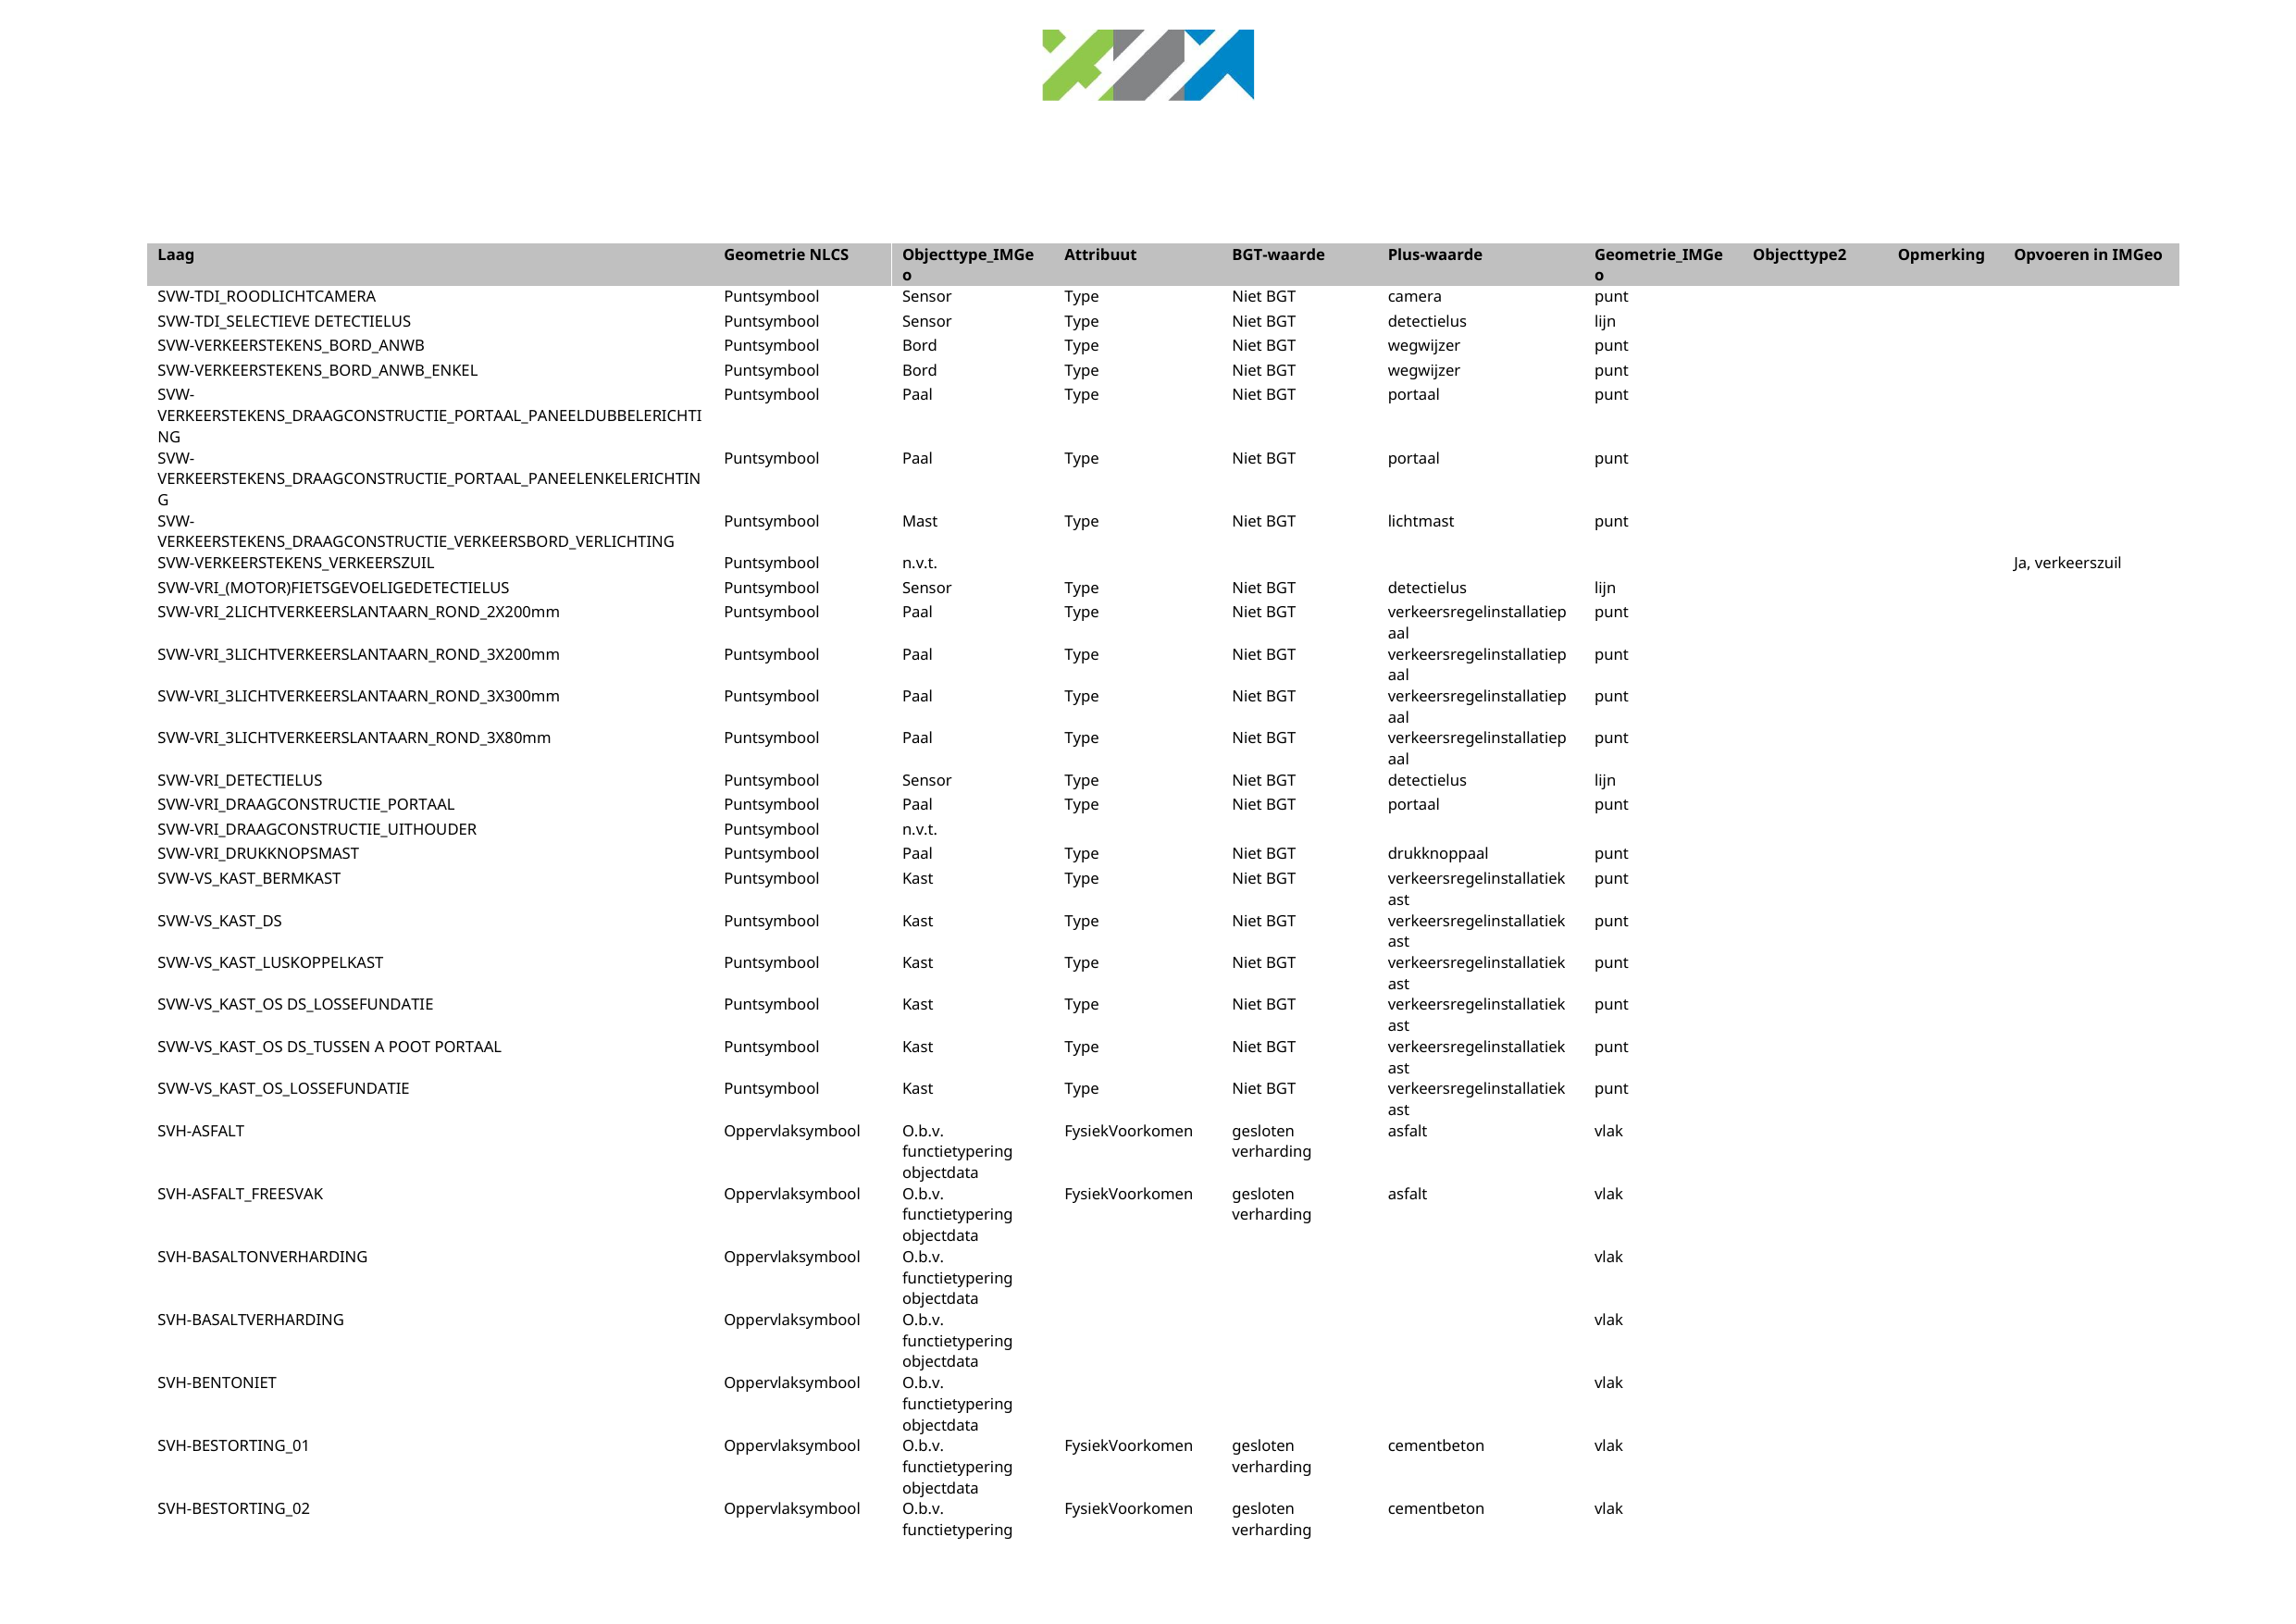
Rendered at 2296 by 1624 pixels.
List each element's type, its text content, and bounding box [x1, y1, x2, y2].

table_cell [1887, 769, 2004, 794]
table_cell Oppervlaksymbool [714, 1309, 891, 1372]
table_cell Kast [892, 1078, 1054, 1120]
table_cell verkeersregelinstallatiepaal [1377, 727, 1584, 769]
table_cell SVW-VRI_DETECTIELUS [147, 769, 714, 794]
table_cell [1743, 1183, 1887, 1246]
table_cell Sensor [892, 769, 1054, 794]
table_cell [2004, 994, 2179, 1035]
table_cell Type [1054, 868, 1222, 910]
table_cell [1054, 552, 1222, 576]
table_cell SVH-BESTORTING_01 [147, 1435, 714, 1498]
table_cell [1887, 552, 2004, 576]
table_cell Bord [892, 360, 1054, 384]
table_cell [1743, 447, 1887, 510]
table_header Objecttype2 [1743, 243, 1887, 286]
table_cell Type [1054, 994, 1222, 1035]
table_cell Paal [892, 601, 1054, 643]
table_cell Niet BGT [1222, 727, 1377, 769]
table_cell Niet BGT [1222, 910, 1377, 951]
table_cell drukknoppaal [1377, 843, 1584, 868]
table_cell gesloten verharding [1222, 1498, 1377, 1540]
table_cell Puntsymbool [714, 601, 891, 643]
table_cell Oppervlaksymbool [714, 1372, 891, 1435]
table_cell wegwijzer [1377, 335, 1584, 359]
table_cell punt [1584, 510, 1743, 552]
table_cell [1887, 868, 2004, 910]
table_cell O.b.v. functietypering [892, 1498, 1054, 1540]
table_cell Oppervlaksymbool [714, 1120, 891, 1183]
table_cell O.b.v. functietypering objectdata [892, 1372, 1054, 1435]
table_cell [1887, 1498, 2004, 1540]
table_cell [1887, 447, 2004, 510]
table_cell Ja, verkeerszuil [2004, 552, 2179, 576]
table_cell SVW-TDI_SELECTIEVE DETECTIELUS [147, 310, 714, 335]
table_cell Niet BGT [1222, 686, 1377, 727]
table_cell [2004, 447, 2179, 510]
table_cell SVW-VRI_DRAAGCONSTRUCTIE_PORTAAL [147, 794, 714, 818]
table_cell [2004, 843, 2179, 868]
table_cell [2004, 819, 2179, 843]
table_cell Niet BGT [1222, 769, 1377, 794]
table_cell vlak [1584, 1183, 1743, 1246]
table_cell gesloten verharding [1222, 1435, 1377, 1498]
table_cell Type [1054, 769, 1222, 794]
table_cell Kast [892, 1035, 1054, 1078]
table_cell [1743, 510, 1887, 552]
table_header Attribuut [1054, 243, 1222, 286]
table_cell asfalt [1377, 1183, 1584, 1246]
table_cell [2004, 952, 2179, 994]
table_cell Puntsymbool [714, 384, 891, 447]
table_cell Puntsymbool [714, 643, 891, 686]
table_cell punt [1584, 643, 1743, 686]
table_cell [2004, 727, 2179, 769]
table_cell SVH-ASFALT [147, 1120, 714, 1183]
table_cell lijn [1584, 576, 1743, 601]
table_cell [1887, 1372, 2004, 1435]
table_cell SVW-VERKEERSTEKENS_DRAAGCONSTRUCTIE_PORTAAL_PANEELDUBBELERICHTING [147, 384, 714, 447]
table_cell n.v.t. [892, 552, 1054, 576]
table_cell SVW-VERKEERSTEKENS_VERKEERSZUIL [147, 552, 714, 576]
table_cell [1887, 601, 2004, 643]
table_cell vlak [1584, 1309, 1743, 1372]
table_header BGT-waarde [1222, 243, 1377, 286]
table_cell Type [1054, 1035, 1222, 1078]
table_cell [1743, 727, 1887, 769]
table_cell punt [1584, 335, 1743, 359]
table_cell verkeersregelinstallatiepaal [1377, 686, 1584, 727]
table_cell detectielus [1377, 310, 1584, 335]
table_cell [1377, 819, 1584, 843]
table_cell [1743, 868, 1887, 910]
table_cell Type [1054, 794, 1222, 818]
table_header Geometrie NLCS [714, 243, 891, 286]
table_cell [1743, 310, 1887, 335]
table_cell [2004, 1078, 2179, 1120]
table_cell [1887, 335, 2004, 359]
table_cell FysiekVoorkomen [1054, 1498, 1222, 1540]
table_cell SVH-BASALTONVERHARDING [147, 1246, 714, 1308]
table_cell Puntsymbool [714, 310, 891, 335]
table_cell [2004, 686, 2179, 727]
table_cell FysiekVoorkomen [1054, 1120, 1222, 1183]
table_cell [1054, 1309, 1222, 1372]
table_cell [1887, 286, 2004, 310]
table_cell SVH-ASFALT_FREESVAK [147, 1183, 714, 1246]
table_header Geometrie_IMGeo [1584, 243, 1743, 286]
table_cell [1887, 1435, 2004, 1498]
table_cell Puntsymbool [714, 1078, 891, 1120]
table_cell SVH-BASALTVERHARDING [147, 1309, 714, 1372]
table_cell Type [1054, 910, 1222, 951]
table_cell [1743, 1035, 1887, 1078]
table_cell Oppervlaksymbool [714, 1183, 891, 1246]
table_cell SVW-VS_KAST_OS DS_LOSSEFUNDATIE [147, 994, 714, 1035]
table_cell [1887, 686, 2004, 727]
table_cell Kast [892, 868, 1054, 910]
table_cell Type [1054, 643, 1222, 686]
table_cell [1377, 1309, 1584, 1372]
table_cell [2004, 335, 2179, 359]
table_cell [1743, 910, 1887, 951]
table_cell [2004, 1246, 2179, 1308]
table_cell Puntsymbool [714, 769, 891, 794]
table_cell verkeersregelinstallatiekast [1377, 868, 1584, 910]
table_cell Paal [892, 447, 1054, 510]
table_cell [1887, 384, 2004, 447]
table_cell Niet BGT [1222, 510, 1377, 552]
table_cell SVW-VRI_(MOTOR)FIETSGEVOELIGEDETECTIELUS [147, 576, 714, 601]
table_cell O.b.v. functietypering objectdata [892, 1120, 1054, 1183]
table_cell [1743, 686, 1887, 727]
table_cell O.b.v. functietypering objectdata [892, 1309, 1054, 1372]
table_cell [1887, 643, 2004, 686]
table_cell vlak [1584, 1498, 1743, 1540]
table_cell [2004, 1498, 2179, 1540]
table_cell [2004, 601, 2179, 643]
table_cell Oppervlaksymbool [714, 1246, 891, 1308]
table_cell [1743, 1120, 1887, 1183]
table_cell Puntsymbool [714, 576, 891, 601]
table_cell verkeersregelinstallatiekast [1377, 1078, 1584, 1120]
table_cell Sensor [892, 576, 1054, 601]
table_cell cementbeton [1377, 1498, 1584, 1540]
table_cell asfalt [1377, 1120, 1584, 1183]
table_cell Puntsymbool [714, 794, 891, 818]
table_cell [1743, 1078, 1887, 1120]
table_cell [2004, 360, 2179, 384]
table_cell Puntsymbool [714, 686, 891, 727]
table_cell SVW-VS_KAST_OS_LOSSEFUNDATIE [147, 1078, 714, 1120]
table_cell Puntsymbool [714, 994, 891, 1035]
table_cell portaal [1377, 794, 1584, 818]
table_cell [2004, 1309, 2179, 1372]
table_cell Bord [892, 335, 1054, 359]
table_cell SVW-VRI_3LICHTVERKEERSLANTAARN_ROND_3X300mm [147, 686, 714, 727]
table_cell Type [1054, 286, 1222, 310]
table_cell Niet BGT [1222, 360, 1377, 384]
table_cell [1743, 769, 1887, 794]
table_cell [1222, 552, 1377, 576]
table_header Objecttype_IMGeo [892, 243, 1054, 286]
table_cell Sensor [892, 286, 1054, 310]
table_cell punt [1584, 910, 1743, 951]
table_cell gesloten verharding [1222, 1120, 1377, 1183]
table_cell [1887, 794, 2004, 818]
table_cell SVW-VRI_DRAAGCONSTRUCTIE_UITHOUDER [147, 819, 714, 843]
table_cell Type [1054, 843, 1222, 868]
table_cell Puntsymbool [714, 843, 891, 868]
table_cell SVW-VS_KAST_BERMKAST [147, 868, 714, 910]
table_cell Puntsymbool [714, 727, 891, 769]
table_cell lijn [1584, 310, 1743, 335]
table_cell [1743, 384, 1887, 447]
table_cell SVW-VERKEERSTEKENS_BORD_ANWB [147, 335, 714, 359]
table_cell Type [1054, 952, 1222, 994]
table_cell Puntsymbool [714, 1035, 891, 1078]
table_cell [2004, 310, 2179, 335]
table_cell Puntsymbool [714, 360, 891, 384]
table_header Opvoeren in IMGeo [2004, 243, 2179, 286]
table_cell SVW-VERKEERSTEKENS_DRAAGCONSTRUCTIE_VERKEERSBORD_VERLICHTING [147, 510, 714, 552]
table_cell Type [1054, 686, 1222, 727]
table_cell [2004, 1183, 2179, 1246]
table_cell [1887, 727, 2004, 769]
table_cell vlak [1584, 1435, 1743, 1498]
table_cell Niet BGT [1222, 643, 1377, 686]
table_cell punt [1584, 360, 1743, 384]
table_cell Type [1054, 447, 1222, 510]
table_cell SVW-VS_KAST_DS [147, 910, 714, 951]
table_cell [1743, 335, 1887, 359]
table_cell [1222, 819, 1377, 843]
table_cell [1887, 360, 2004, 384]
table_cell Type [1054, 335, 1222, 359]
table_cell [1743, 601, 1887, 643]
table_cell punt [1584, 286, 1743, 310]
table_cell [2004, 643, 2179, 686]
table_cell [2004, 510, 2179, 552]
table_cell [1054, 1246, 1222, 1308]
table_cell Paal [892, 794, 1054, 818]
table_cell [1743, 360, 1887, 384]
table_cell [1887, 910, 2004, 951]
table_cell punt [1584, 447, 1743, 510]
table_cell punt [1584, 868, 1743, 910]
table_cell SVW-TDI_ROODLICHTCAMERA [147, 286, 714, 310]
table_cell detectielus [1377, 576, 1584, 601]
table_cell Puntsymbool [714, 868, 891, 910]
table_cell Niet BGT [1222, 794, 1377, 818]
table_cell Puntsymbool [714, 952, 891, 994]
table_cell SVW-VRI_3LICHTVERKEERSLANTAARN_ROND_3X80mm [147, 727, 714, 769]
table_cell Puntsymbool [714, 335, 891, 359]
table_cell FysiekVoorkomen [1054, 1183, 1222, 1246]
table_cell [1054, 819, 1222, 843]
table_cell punt [1584, 601, 1743, 643]
table_cell portaal [1377, 447, 1584, 510]
table_cell Kast [892, 952, 1054, 994]
table_cell Paal [892, 686, 1054, 727]
table_cell portaal [1377, 384, 1584, 447]
table_cell [1887, 576, 2004, 601]
table_cell Niet BGT [1222, 1078, 1377, 1120]
table_cell O.b.v. functietypering objectdata [892, 1183, 1054, 1246]
table_cell [1222, 1372, 1377, 1435]
table_cell Niet BGT [1222, 994, 1377, 1035]
table_cell Type [1054, 510, 1222, 552]
table_cell [1743, 994, 1887, 1035]
table_cell [1054, 1372, 1222, 1435]
table_cell SVW-VERKEERSTEKENS_DRAAGCONSTRUCTIE_PORTAAL_PANEELENKELERICHTING [147, 447, 714, 510]
table_cell Puntsymbool [714, 447, 891, 510]
table_cell detectielus [1377, 769, 1584, 794]
table_cell [1743, 1372, 1887, 1435]
table_cell punt [1584, 686, 1743, 727]
table_cell [1743, 1498, 1887, 1540]
table_cell n.v.t. [892, 819, 1054, 843]
table_cell punt [1584, 952, 1743, 994]
table_cell [1887, 310, 2004, 335]
table_cell [2004, 1120, 2179, 1183]
table_cell Paal [892, 843, 1054, 868]
table_cell [1887, 1120, 2004, 1183]
table_header Plus-waarde [1377, 243, 1584, 286]
table_cell [2004, 769, 2179, 794]
table_cell SVW-VERKEERSTEKENS_BORD_ANWB_ENKEL [147, 360, 714, 384]
table_cell Type [1054, 384, 1222, 447]
table_cell SVW-VRI_3LICHTVERKEERSLANTAARN_ROND_3X200mm [147, 643, 714, 686]
table_cell [2004, 868, 2179, 910]
table_cell Type [1054, 1078, 1222, 1120]
table_cell verkeersregelinstallatiepaal [1377, 601, 1584, 643]
table_cell [1743, 1246, 1887, 1308]
table_cell Puntsymbool [714, 510, 891, 552]
table_cell [2004, 286, 2179, 310]
table_cell punt [1584, 384, 1743, 447]
table_header Laag [147, 243, 714, 286]
table_cell O.b.v. functietypering objectdata [892, 1246, 1054, 1308]
table_cell Niet BGT [1222, 447, 1377, 510]
table_cell punt [1584, 1035, 1743, 1078]
table_cell [1887, 1078, 2004, 1120]
table_cell verkeersregelinstallatiepaal [1377, 643, 1584, 686]
table_cell verkeersregelinstallatiekast [1377, 994, 1584, 1035]
table_cell Puntsymbool [714, 910, 891, 951]
table_cell [2004, 1035, 2179, 1078]
table_cell Niet BGT [1222, 868, 1377, 910]
table_cell [1584, 819, 1743, 843]
table_cell wegwijzer [1377, 360, 1584, 384]
table_cell Niet BGT [1222, 335, 1377, 359]
table_cell Niet BGT [1222, 576, 1377, 601]
table_cell [1887, 510, 2004, 552]
table_cell [1887, 1035, 2004, 1078]
table_cell lijn [1584, 769, 1743, 794]
table_cell Niet BGT [1222, 952, 1377, 994]
table_cell Kast [892, 994, 1054, 1035]
table_cell Type [1054, 727, 1222, 769]
table_cell [2004, 384, 2179, 447]
table_cell Niet BGT [1222, 843, 1377, 868]
table_cell [2004, 910, 2179, 951]
table_cell [1743, 843, 1887, 868]
table_cell [2004, 1372, 2179, 1435]
table_cell camera [1377, 286, 1584, 310]
table_cell [2004, 794, 2179, 818]
table_cell Type [1054, 601, 1222, 643]
table_cell [1743, 552, 1887, 576]
table_cell [1743, 1435, 1887, 1498]
table_cell Mast [892, 510, 1054, 552]
table_cell [1222, 1309, 1377, 1372]
table_cell vlak [1584, 1372, 1743, 1435]
table_cell vlak [1584, 1120, 1743, 1183]
table_header Opmerking [1887, 243, 2004, 286]
table_cell Niet BGT [1222, 1035, 1377, 1078]
table_cell O.b.v. functietypering objectdata [892, 1435, 1054, 1498]
table_cell Niet BGT [1222, 601, 1377, 643]
table_cell [1377, 552, 1584, 576]
table_cell [1743, 819, 1887, 843]
table_cell [1584, 552, 1743, 576]
table_cell [1887, 1183, 2004, 1246]
table_cell cementbeton [1377, 1435, 1584, 1498]
table_cell lichtmast [1377, 510, 1584, 552]
table_cell SVW-VRI_2LICHTVERKEERSLANTAARN_ROND_2X200mm [147, 601, 714, 643]
table_cell Oppervlaksymbool [714, 1498, 891, 1540]
table_cell [1887, 819, 2004, 843]
table_cell [1377, 1372, 1584, 1435]
table_cell [1743, 643, 1887, 686]
table_cell gesloten verharding [1222, 1183, 1377, 1246]
table_cell [1743, 1309, 1887, 1372]
table_cell [1222, 1246, 1377, 1308]
table_cell [1887, 1246, 2004, 1308]
table_cell Puntsymbool [714, 286, 891, 310]
table_cell verkeersregelinstallatiekast [1377, 910, 1584, 951]
table_cell [1887, 994, 2004, 1035]
table_cell vlak [1584, 1246, 1743, 1308]
table_cell SVW-VRI_DRUKKNOPSMAST [147, 843, 714, 868]
table_cell Paal [892, 384, 1054, 447]
table_cell [1887, 952, 2004, 994]
table_cell Kast [892, 910, 1054, 951]
table_cell punt [1584, 994, 1743, 1035]
table_cell Type [1054, 576, 1222, 601]
table_cell [1377, 1246, 1584, 1308]
table_cell SVW-VS_KAST_OS DS_TUSSEN A POOT PORTAAL [147, 1035, 714, 1078]
table_cell Oppervlaksymbool [714, 1435, 891, 1498]
table_cell [1887, 843, 2004, 868]
table_cell [1887, 1309, 2004, 1372]
table_cell [1743, 286, 1887, 310]
table_cell Niet BGT [1222, 310, 1377, 335]
table_cell Paal [892, 727, 1054, 769]
table_cell Type [1054, 310, 1222, 335]
table_cell Sensor [892, 310, 1054, 335]
table_cell [1743, 576, 1887, 601]
table_cell punt [1584, 843, 1743, 868]
table_cell Puntsymbool [714, 552, 891, 576]
table_cell Type [1054, 360, 1222, 384]
table_cell SVH-BENTONIET [147, 1372, 714, 1435]
table_cell SVH-BESTORTING_02 [147, 1498, 714, 1540]
table_cell SVW-VS_KAST_LUSKOPPELKAST [147, 952, 714, 994]
table_cell verkeersregelinstallatiekast [1377, 952, 1584, 994]
table_cell [2004, 576, 2179, 601]
table_cell punt [1584, 794, 1743, 818]
table_cell Niet BGT [1222, 384, 1377, 447]
table_cell [1743, 952, 1887, 994]
table_cell [2004, 1435, 2179, 1498]
table_cell Puntsymbool [714, 819, 891, 843]
table_cell Paal [892, 643, 1054, 686]
table_cell punt [1584, 1078, 1743, 1120]
table_cell [1743, 794, 1887, 818]
table_cell punt [1584, 727, 1743, 769]
table_cell Niet BGT [1222, 286, 1377, 310]
table_cell verkeersregelinstallatiekast [1377, 1035, 1584, 1078]
table_cell FysiekVoorkomen [1054, 1435, 1222, 1498]
